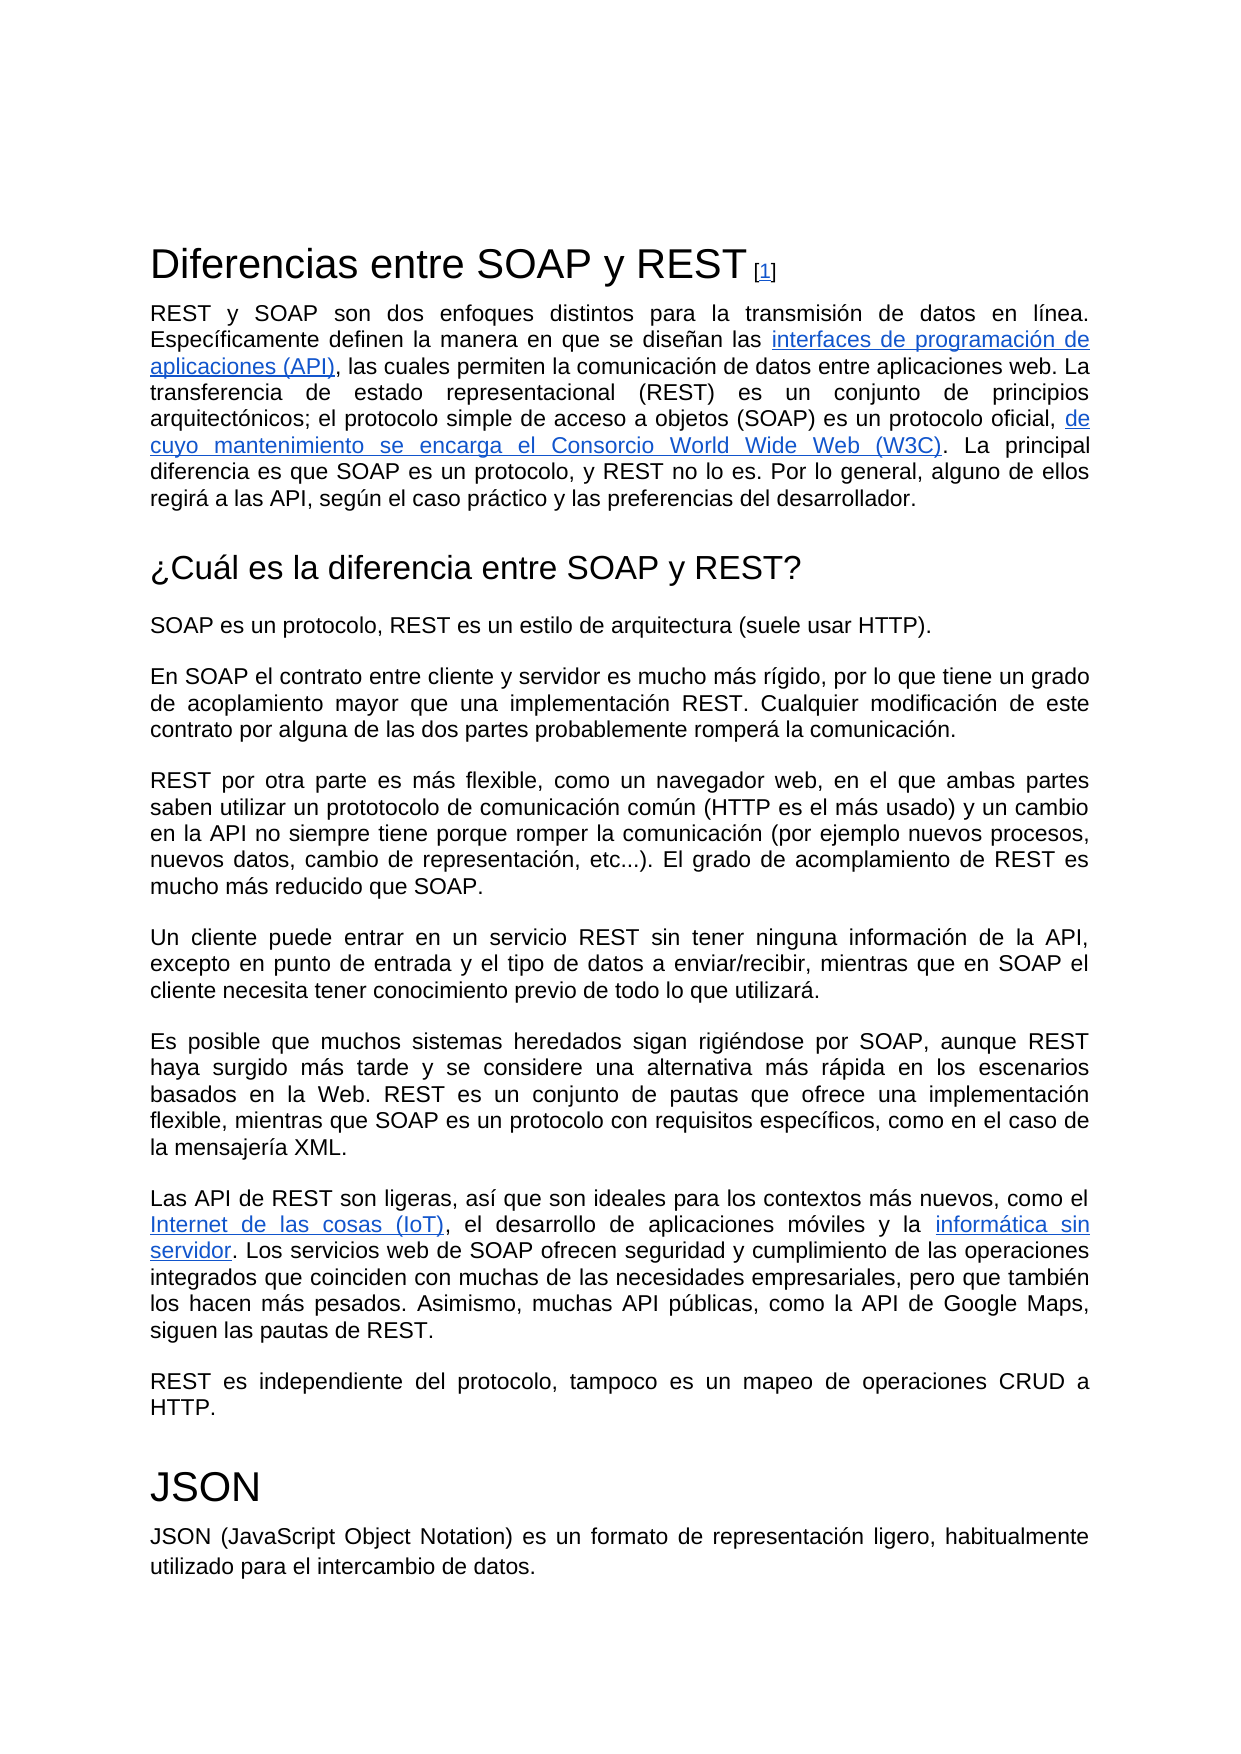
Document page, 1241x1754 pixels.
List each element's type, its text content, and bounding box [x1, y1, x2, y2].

subtitle JSON [150, 1462, 1090, 1510]
text REST por otra parte es más flexible, como un navegador web, en el que ambas partes saben utilizar un prototocolo de comunicación común (HTTP es el más usado) y un cambio en la API no siempre tiene porque romper la comunicación (por ejemplo nuevos procesos, nuevos datos, cambio de representación, etc...). El grado de acomplamiento de REST es mucho más reducido que SOAP. [150, 767, 1090, 899]
text Un cliente puede entrar en un servicio REST sin tener ninguna información de la API, excepto en punto de entrada y el tipo de datos a enviar/recibir, mientras que en SOAP el cliente necesita tener conocimiento previo de todo lo que utilizará. [150, 924, 1090, 1003]
text SOAP es un protocolo, REST es un estilo de arquitectura (suele usar HTTP). [150, 612, 1090, 638]
text En SOAP el contrato entre cliente y servidor es mucho más rígido, por lo que tiene un grado de acoplamiento mayor que una implementación REST. Cualquier modificación de este contrato por alguna de las dos partes probablemente romperá la comunicación. [150, 663, 1090, 742]
text REST es independiente del protocolo, tampoco es un mapeo de operaciones CRUD a HTTP. [150, 1368, 1090, 1421]
text Es posible que muchos sistemas heredados sigan rigiéndose por SOAP, aunque REST haya surgido más tarde y se considere una alternativa más rápida en los escenarios basados en la Web. REST es un conjunto de pautas que ofrece una implementación flexible, mientras que SOAP es un protocolo con requisitos específicos, como en el caso de la mensajería XML. [150, 1028, 1090, 1160]
subtitle ¿Cuál es la diferencia entre SOAP y REST? [150, 548, 1090, 587]
text REST y SOAP son dos enfoques distintos para la transmisión de datos en línea. Específicamente definen la manera en que se diseñan las interfaces de programación de aplicaciones (API), las cuales permiten la comunicación de datos entre aplicaciones web. La transferencia de estado representacional (REST) es un conjunto de principios arquitectónicos; el protocolo simple de acceso a objetos (SOAP) es un protocolo oficial, de cuyo mantenimiento se encarga el Consorcio World Wide Web (W3C). La principal diferencia es que SOAP es un protocolo, y REST no lo es. Por lo general, alguno de ellos regirá a las API, según el caso práctico y las preferencias del desarrollador. [150, 300, 1090, 511]
text Las API de REST son ligeras, así que son ideales para los contextos más nuevos, como el Internet de las cosas (IoT), el desarrollo de aplicaciones móviles y la informática sin servidor. Los servicios web de SOAP ofrecen seguridad y cumplimiento de las operaciones integrados que coinciden con muchas de las necesidades empresariales, pero que también los hacen más pesados. Asimismo, muchas API públicas, como la API de Google Maps, siguen las pautas de REST. [150, 1185, 1090, 1343]
subtitle Diferencias entre SOAP y REST [1] [150, 239, 1090, 287]
text JSON (JavaScript Object Notation) es un formato de representación ligero, habitualmente utilizado para el intercambio de datos. [150, 1523, 1090, 1579]
